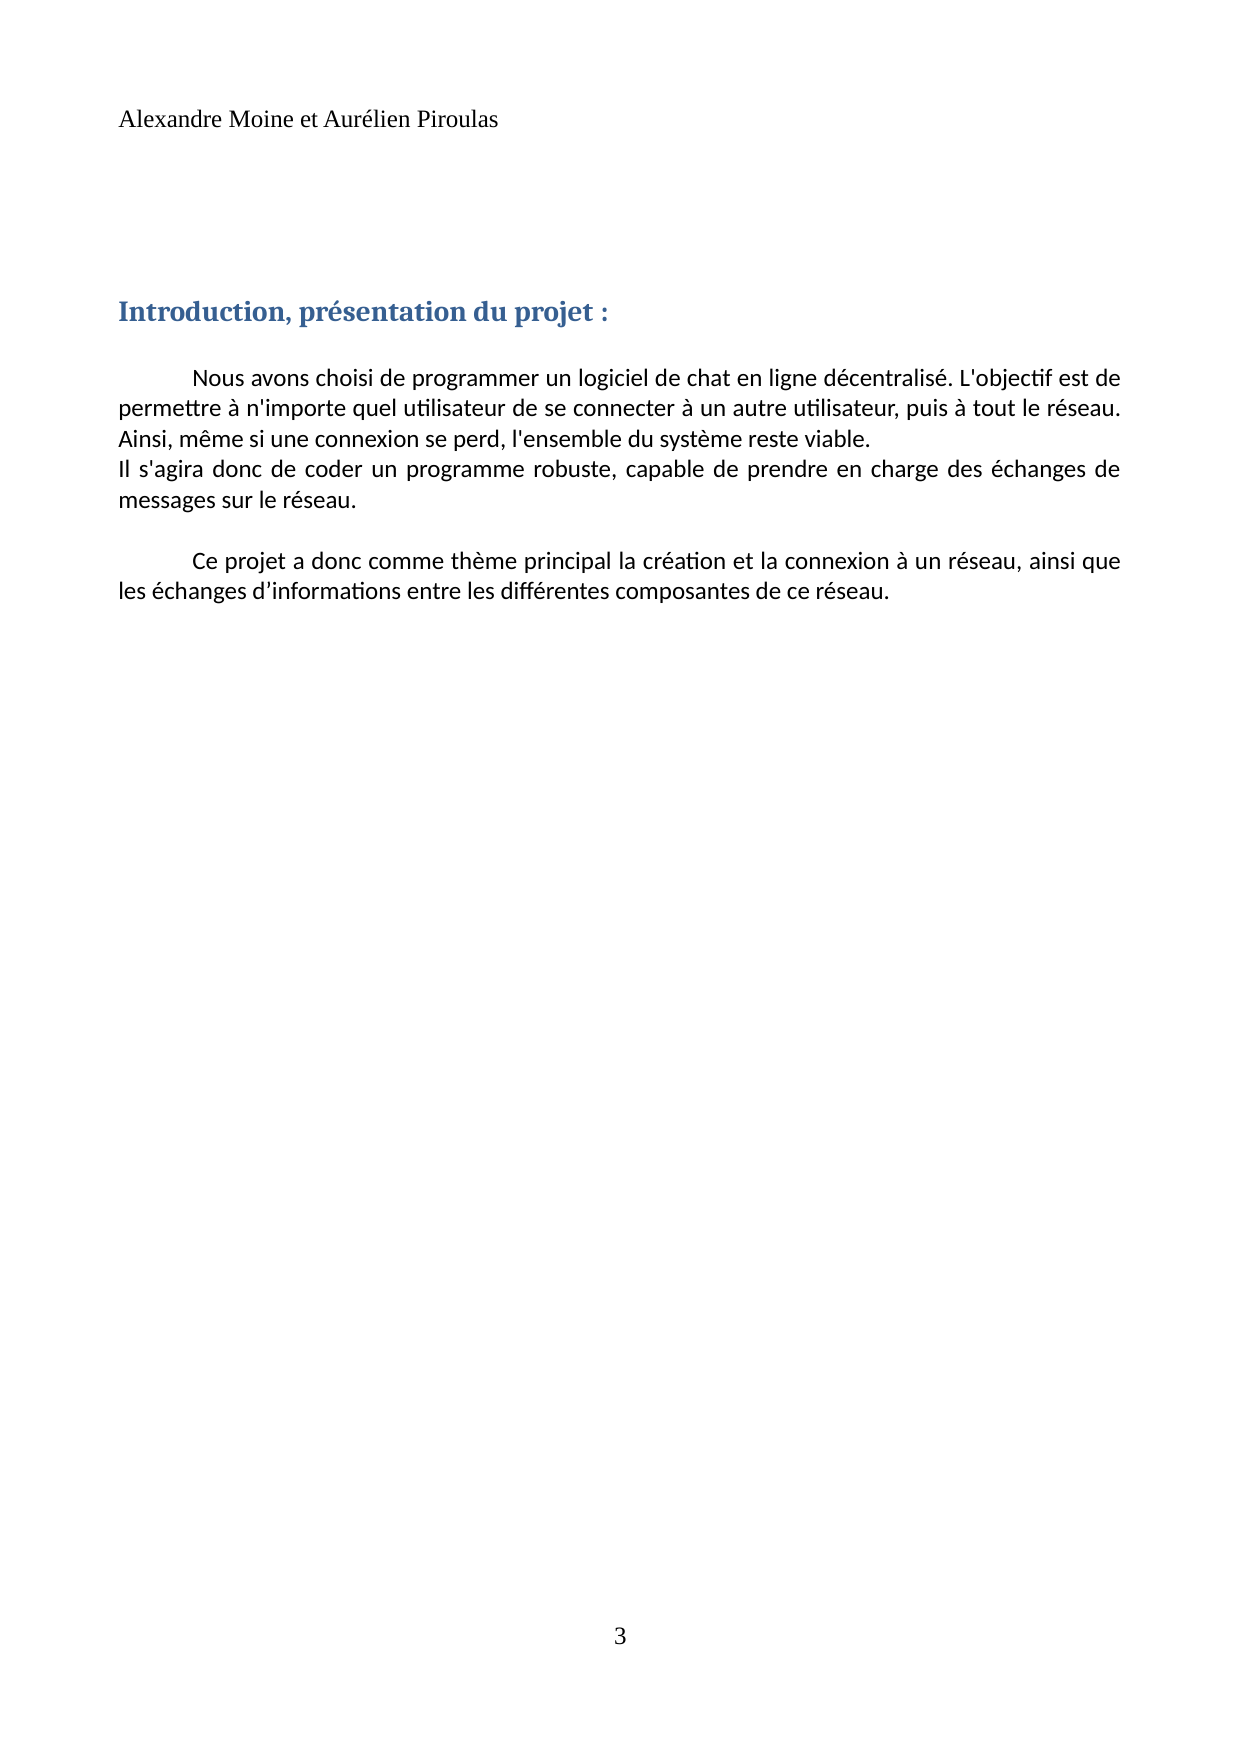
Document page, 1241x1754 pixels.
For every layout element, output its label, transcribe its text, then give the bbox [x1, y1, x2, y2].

subtitle Introduction, présentation du projet : [118, 295, 1122, 328]
text Ce projet a donc comme thème principal la création et la connexion à un réseau, ainsi que les échanges d’informations entre les différentes composantes de ce réseau. [118, 545, 1122, 606]
text Nous avons choisi de programmer un logiciel de chat en ligne décentralisé. L'objectif est de permettre à n'importe quel utilisateur de se connecter à un autre utilisateur, puis à tout le réseau. Ainsi, même si une connexion se perd, l'ensemble du système reste viable. [118, 362, 1122, 453]
text Il s'agira donc de coder un programme robuste, capable de prendre en charge des échanges de messages sur le réseau. [118, 453, 1122, 514]
